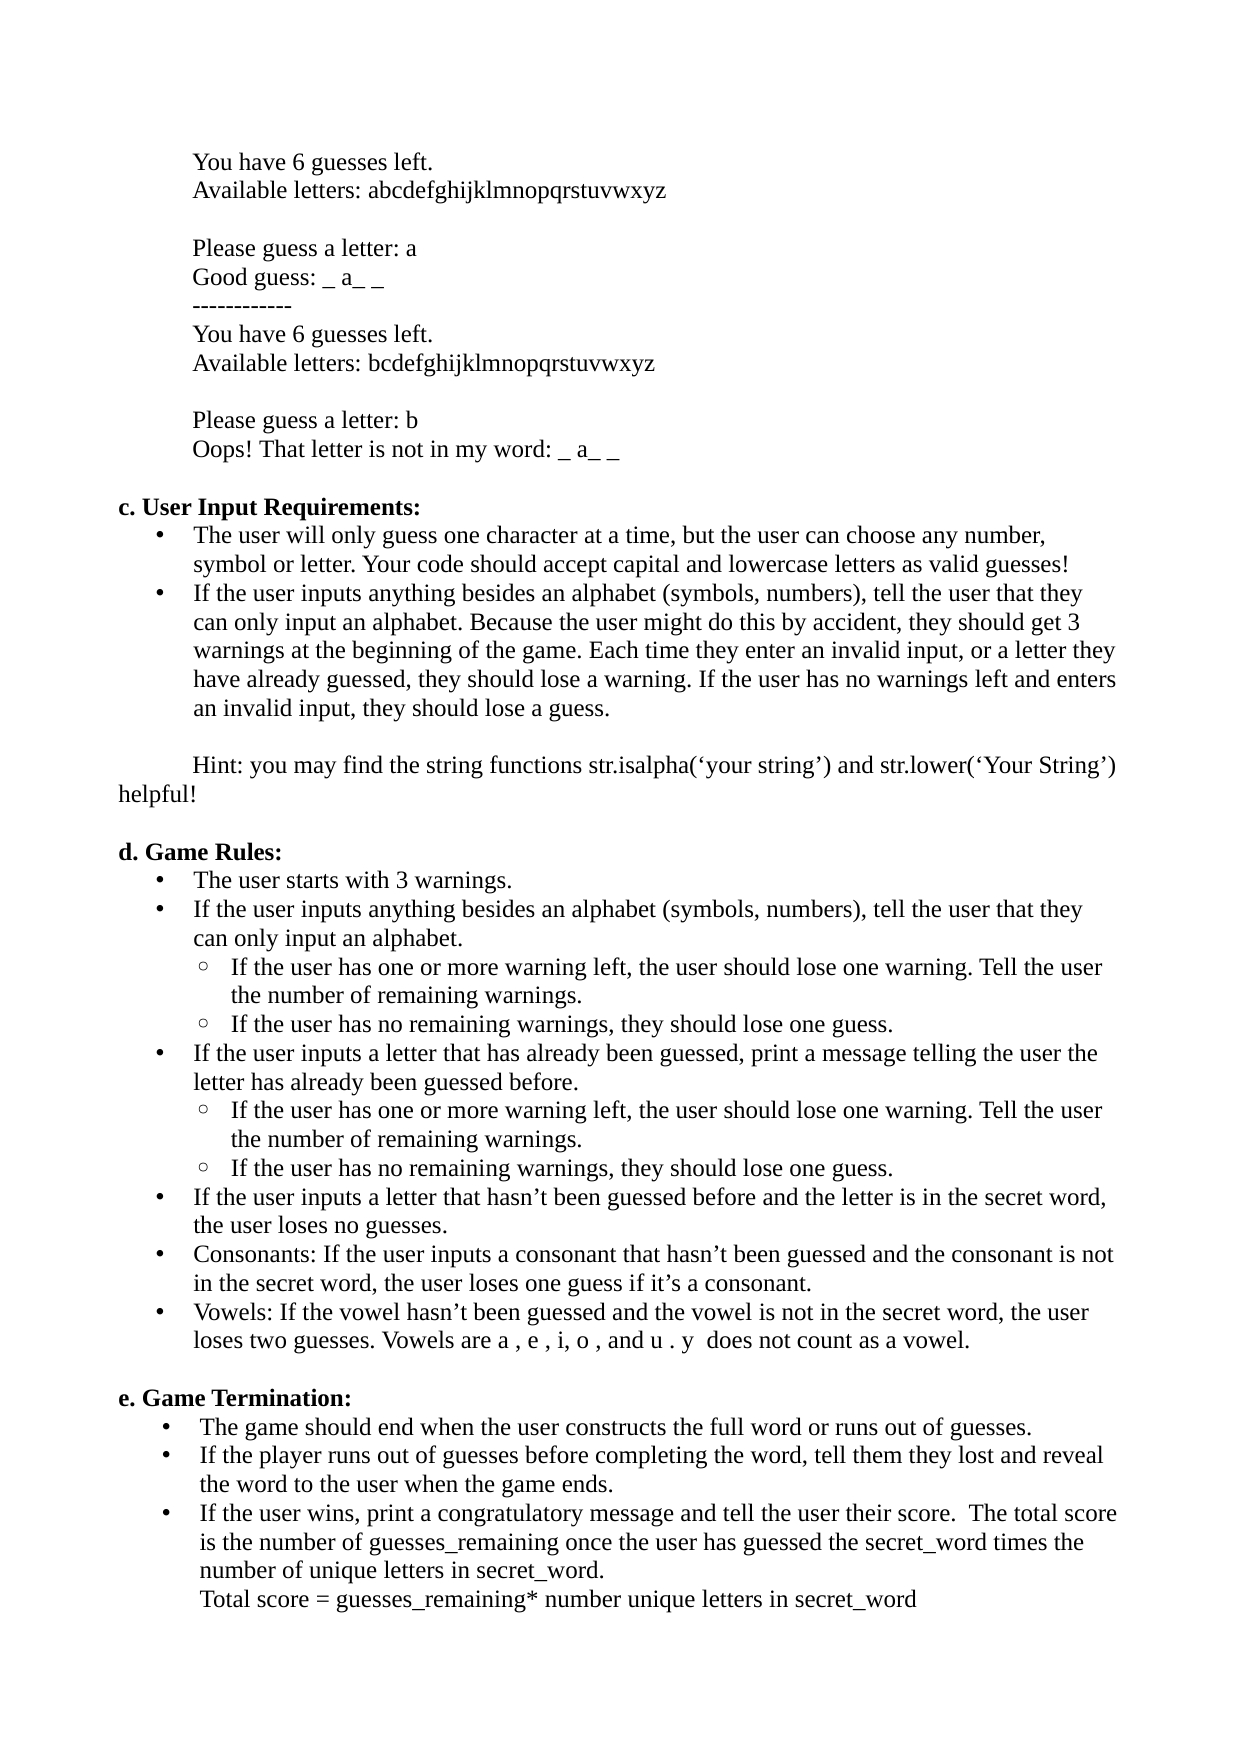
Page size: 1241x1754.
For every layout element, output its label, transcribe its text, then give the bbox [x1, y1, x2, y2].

list If the user has one or more warning left, the user should lose one warning. Tell the user the number of remaining warnings. [193, 1096, 1122, 1153]
list If the user wins, print a congratulatory message and tell the user their score. The total score is the number of guesses_remaining once the user has guessed the secret_word times the number of unique letters in secret_word. [162, 1498, 1122, 1584]
text You have 6 guesses left. [192, 147, 1122, 176]
text c. User Input Requirements: [118, 492, 1122, 521]
list If the user inputs a letter that hasn’t been guessed before and the letter is in the secret word, the user loses no guesses. [156, 1182, 1122, 1239]
list If the user has no remaining warnings, they should lose one guess. [193, 1009, 1122, 1038]
text Oops! That letter is not in my word: _ a_ _ [192, 434, 1122, 463]
list If the player runs out of guesses before completing the word, tell them they lost and reveal the word to the user when the game ends. [162, 1441, 1122, 1498]
list Consonants: If the user inputs a consonant that hasn’t been guessed and the consonant is not in the secret word, the user loses one guess if it’s a consonant. [156, 1239, 1122, 1297]
list Total score = guesses_remaining* number unique letters in secret_word [162, 1584, 1122, 1613]
list If the user inputs anything besides an alphabet (symbols, numbers), tell the user that they can only input an alphabet. [156, 894, 1122, 952]
text Available letters: abcdefghijklmnopqrstuvwxyz [192, 176, 1122, 204]
list The user starts with 3 warnings. [156, 866, 1122, 894]
list The game should end when the user constructs the full word or runs out of guesses. [162, 1412, 1122, 1441]
text Hint: you may find the string functions str.isalpha(‘your string’) and str.lower(‘Your String’) helpful! [118, 751, 1122, 808]
list The user will only guess one character at a time, but the user can choose any number, symbol or letter. Your code should accept capital and lowercase letters as valid guesses! [156, 521, 1122, 578]
list If the user has one or more warning left, the user should lose one warning. Tell the user the number of remaining warnings. [193, 952, 1122, 1009]
text e. Game Termination: [118, 1383, 1122, 1412]
text Please guess a letter: b [192, 406, 1122, 434]
list If the user inputs a letter that has already been guessed, print a message telling the user the letter has already been guessed before. [156, 1038, 1122, 1096]
list If the user has no remaining warnings, they should lose one guess. [193, 1153, 1122, 1182]
text You have 6 guesses left. [192, 319, 1122, 348]
text ------------ [192, 291, 1122, 319]
text Available letters: bcdefghijklmnopqrstuvwxyz [192, 348, 1122, 377]
text d. Game Rules: [118, 837, 1122, 866]
text Good guess: _ a_ _ [192, 262, 1122, 291]
list Vowels: If the vowel hasn’t been guessed and the vowel is not in the secret word, the user loses two guesses. Vowels are a , e , i, o , and u . y does not count as a vowel. [156, 1297, 1122, 1354]
text Please guess a letter: a [192, 233, 1122, 262]
list If the user inputs anything besides an alphabet (symbols, numbers), tell the user that they can only input an alphabet. Because the user might do this by accident, they should get 3 warnings at the beginning of the game. Each time they enter an invalid input, or a letter they have already guessed, they should lose a warning. If the user has no warnings left and enters an invalid input, they should lose a guess. [156, 578, 1122, 722]
